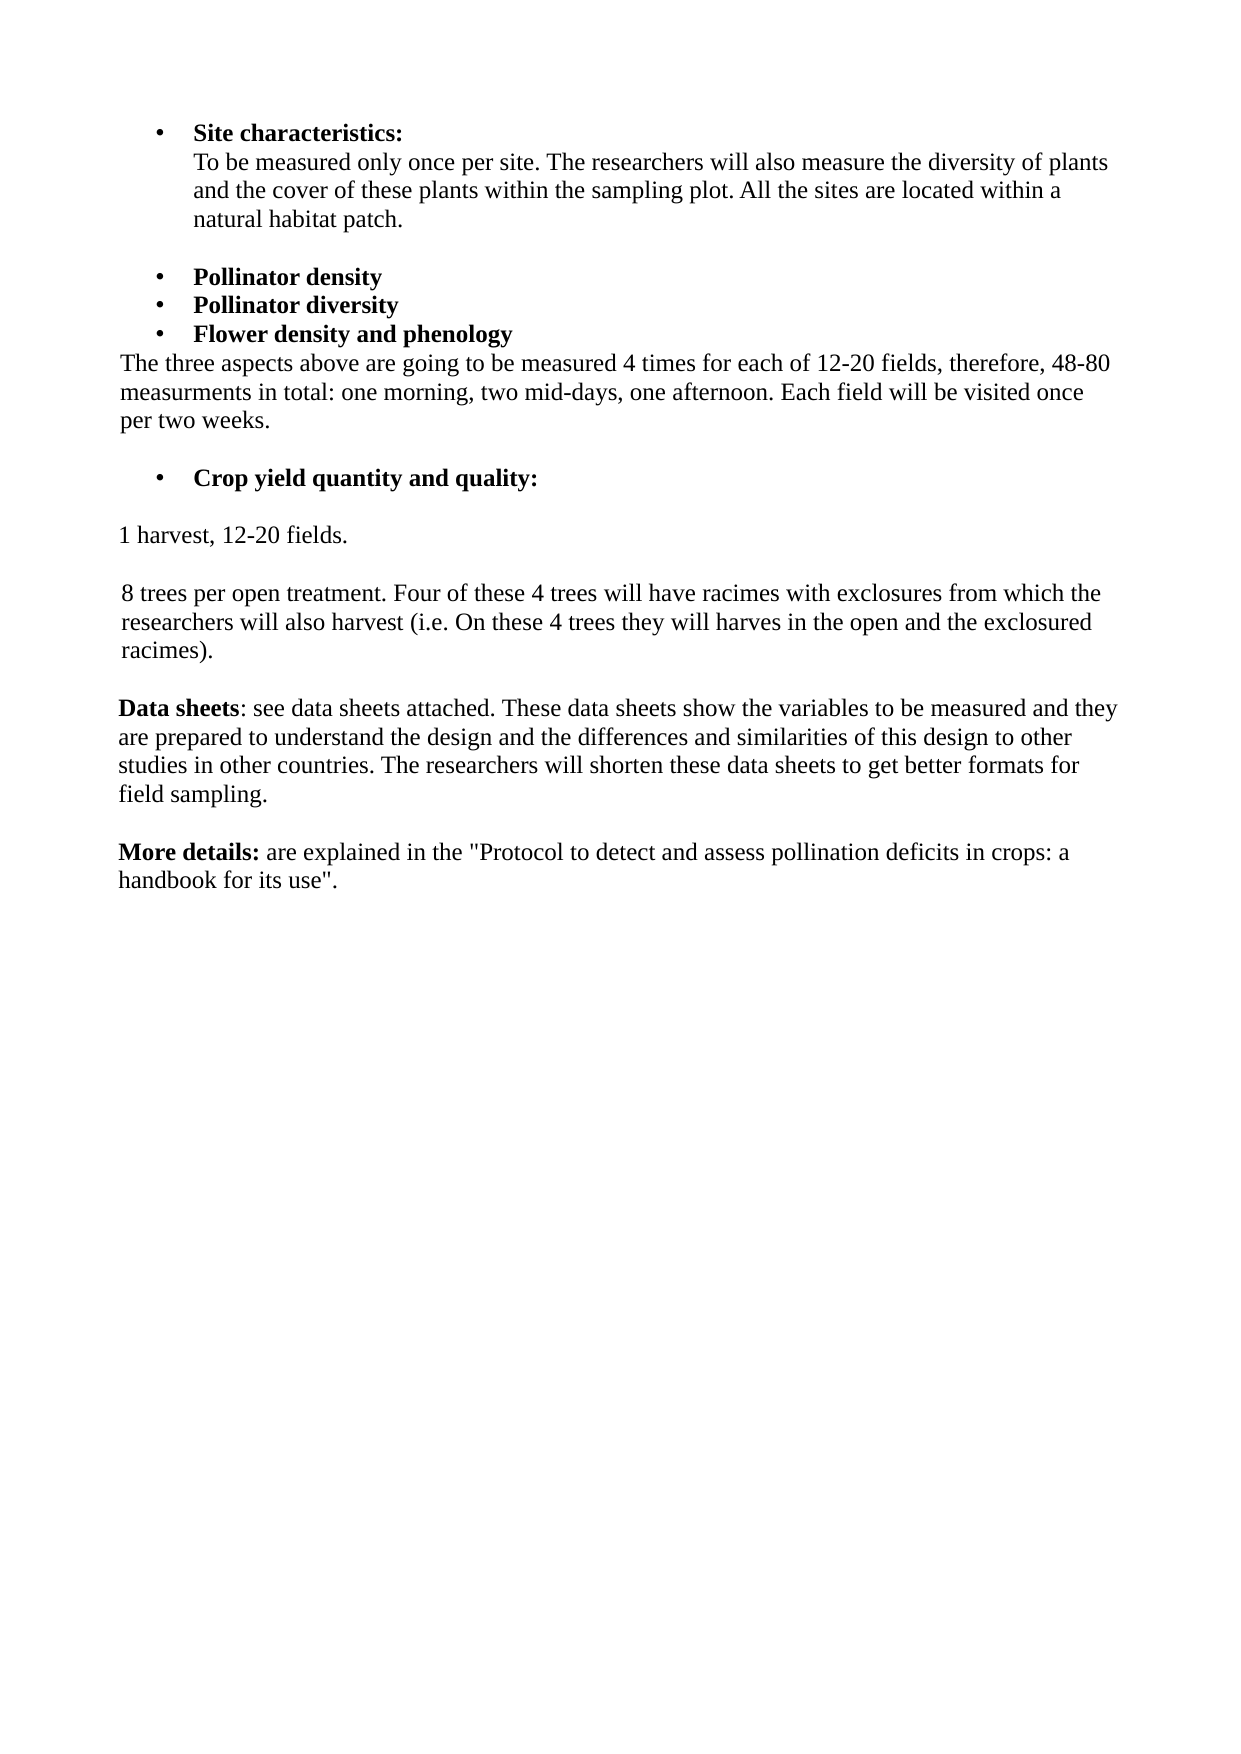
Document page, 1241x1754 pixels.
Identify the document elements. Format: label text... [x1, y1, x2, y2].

list Site characteristics: [156, 118, 1122, 147]
list Pollinator density [156, 262, 1122, 291]
list To be measured only once per site. The researchers will also measure the diversity of plants and the cover of these plants within the sampling plot. All the sites are located within a natural habitat patch. [156, 147, 1122, 233]
list Pollinator diversity [156, 291, 1122, 319]
list Flower density and phenology [156, 319, 1122, 348]
list The three aspects above are going to be measured 4 times for each of 12-20 fields, therefore, 48-80 measurments in total: one morning, two mid-days, one afternoon. Each field will be visited once per two weeks. [118, 348, 1122, 434]
list 8 trees per open treatment. Four of these 4 trees will have racimes with exclosures from which the researchers will also harvest (i.e. On these 4 trees they will harves in the open and the exclosured racimes). [121, 578, 1122, 664]
text Data sheets: see data sheets attached. These data sheets show the variables to be measured and they are prepared to understand the design and the differences and similarities of this design to other studies in other countries. The researchers will shorten these data sheets to get better formats for field sampling. [118, 693, 1122, 808]
text More details: are explained in the "Protocol to detect and assess pollination deficits in crops: a handbook for its use". [118, 837, 1122, 894]
list Crop yield quantity and quality: [156, 463, 1122, 492]
list 1 harvest, 12-20 fields. [118, 521, 1122, 549]
